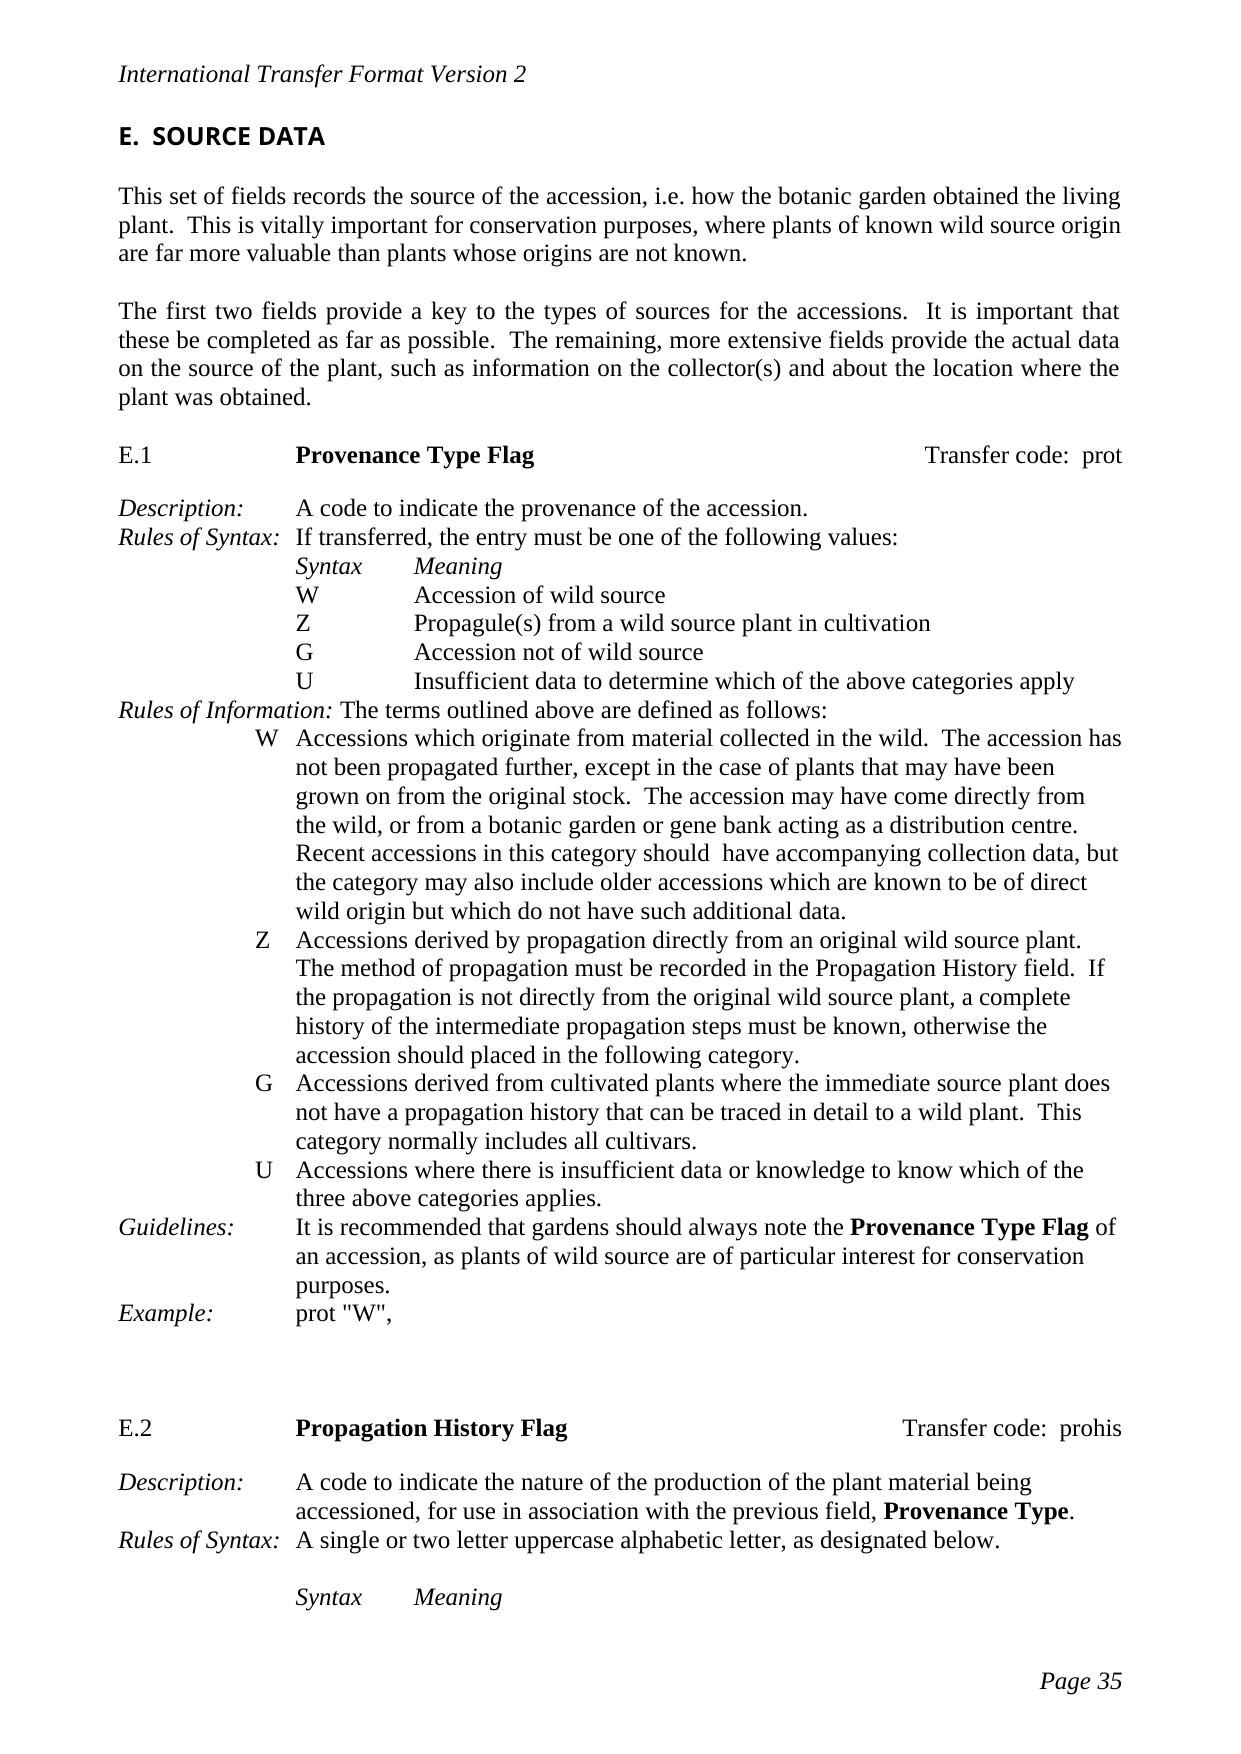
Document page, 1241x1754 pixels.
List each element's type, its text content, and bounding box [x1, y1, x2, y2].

text U Insufficient data to determine which of the above categories apply [118, 666, 1122, 695]
text W Accessions which originate from material collected in the wild. The accession has not been propagated further, except in the case of plants that may have been grown on from the original stock. The accession may have come directly from the wild, or from a botanic garden or gene bank acting as a distribution centre. Recent accessions in this category should have accompanying collection data, but the category may also include older accessions which are known to be of direct wild origin but which do not have such additional data. [236, 723, 1122, 925]
text Rules of Syntax: A single or two letter uppercase alphabetic letter, as designated below. [118, 1525, 1122, 1553]
text Syntax Meaning [295, 1582, 1122, 1611]
text This set of fields records the source of the accession, i.e. how the botanic garden obtained the living plant. This is vitally important for conservation purposes, where plants of known wild source origin are far more valuable than plants whose origins are not known. [118, 181, 1122, 267]
text W Accession of wild source [118, 580, 1122, 608]
text The first two fields provide a key to the types of sources for the accessions. It is important that these be completed as far as possible. The remaining, more extensive fields provide the actual data on the source of the plant, such as information on the collector(s) and about the location where the plant was obtained. [118, 296, 1122, 411]
text Rules of Syntax: If transferred, the entry must be one of the following values: [118, 522, 1122, 551]
text Z Accessions derived by propagation directly from an original wild source plant. The method of propagation must be recorded in the Propagation History field. If the propagation is not directly from the original wild source plant, a complete history of the intermediate propagation steps must be known, otherwise the accession should placed in the following category. [236, 925, 1122, 1068]
text Description: A code to indicate the provenance of the accession. [118, 493, 1122, 522]
text G Accessions derived from cultivated plants where the immediate source plant does not have a propagation history that can be traced in detail to a wild plant. This category normally includes all cultivars. [236, 1068, 1122, 1155]
subtitle E. SOURCE DATA [118, 118, 1122, 152]
text Guidelines: It is recommended that gardens should always note the Provenance Type Flag of an accession, as plants of wild source are of particular interest for conservation purposes. [118, 1212, 1122, 1298]
text Description: A code to indicate the nature of the production of the plant material being accessioned, for use in association with the previous field, Provenance Type. [118, 1467, 1122, 1525]
text E.2 Propagation History Flag Transfer code: prohis [118, 1413, 1122, 1442]
text Example: prot "W", [118, 1298, 1122, 1327]
text Z Propagule(s) from a wild source plant in cultivation [118, 608, 1122, 637]
text Rules of Information: The terms outlined above are defined as follows: [118, 695, 1122, 723]
text E.1 Provenance Type Flag Transfer code: prot [118, 440, 1122, 468]
text Syntax Meaning [118, 551, 1122, 580]
text U Accessions where there is insufficient data or knowledge to know which of the three above categories applies. [236, 1155, 1122, 1212]
text G Accession not of wild source [118, 637, 1122, 666]
